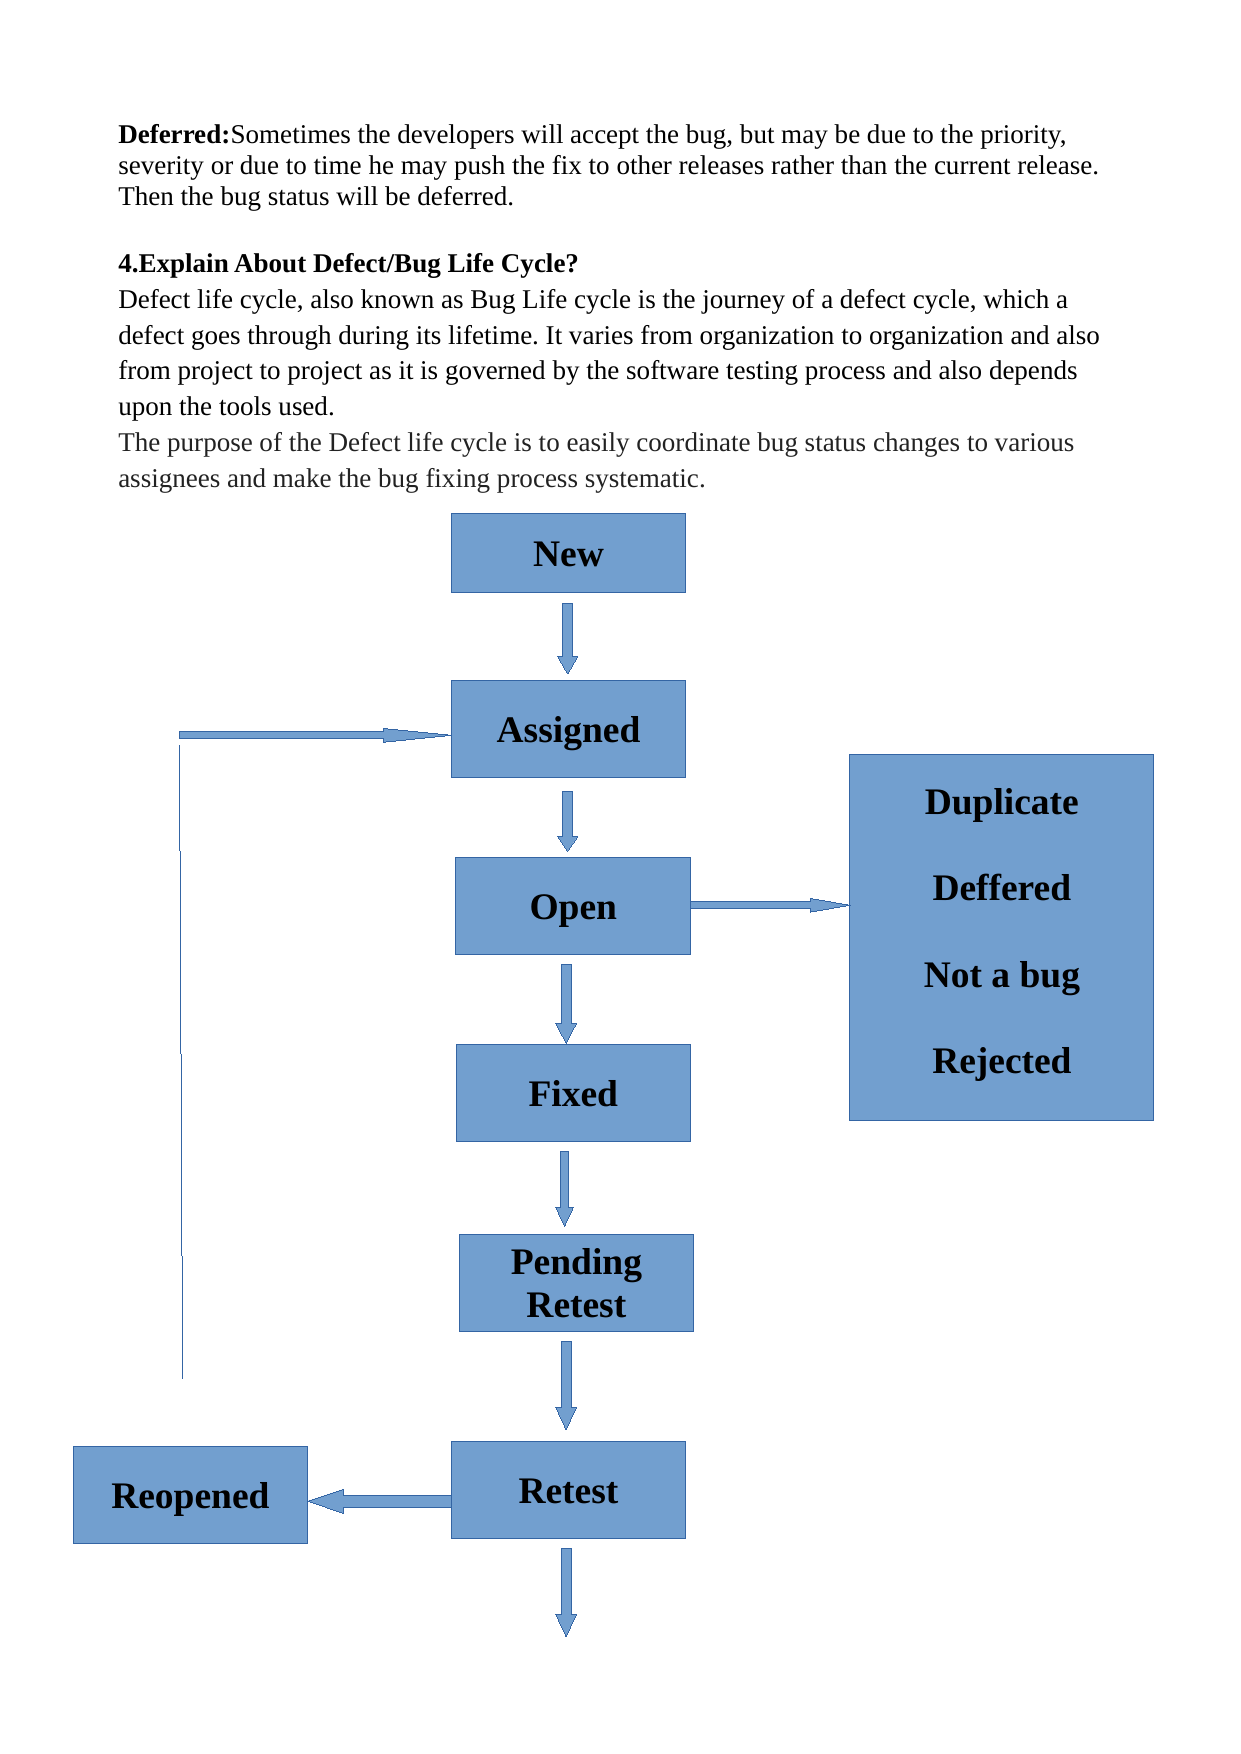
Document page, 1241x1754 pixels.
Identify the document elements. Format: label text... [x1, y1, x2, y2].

text The purpose of the Defect life cycle is to easily coordinate bug status changes to various assignees and make the bug fixing process systematic. [118, 426, 1122, 493]
text 4.Explain About Defect/Bug Life Cycle? [118, 247, 1122, 278]
text Defect life cycle, also known as Bug Life cycle is the journey of a defect cycle, which a defect goes through during its lifetime. It varies from organization to organization and also from project to project as it is governed by the software testing process and also depends upon the tools used. [118, 283, 1122, 421]
text Deferred:Sometimes the developers will accept the bug, but may be due to the priority, severity or due to time he may push the fix to other releases rather than the current release. Then the bug status will be deferred. [118, 118, 1122, 212]
